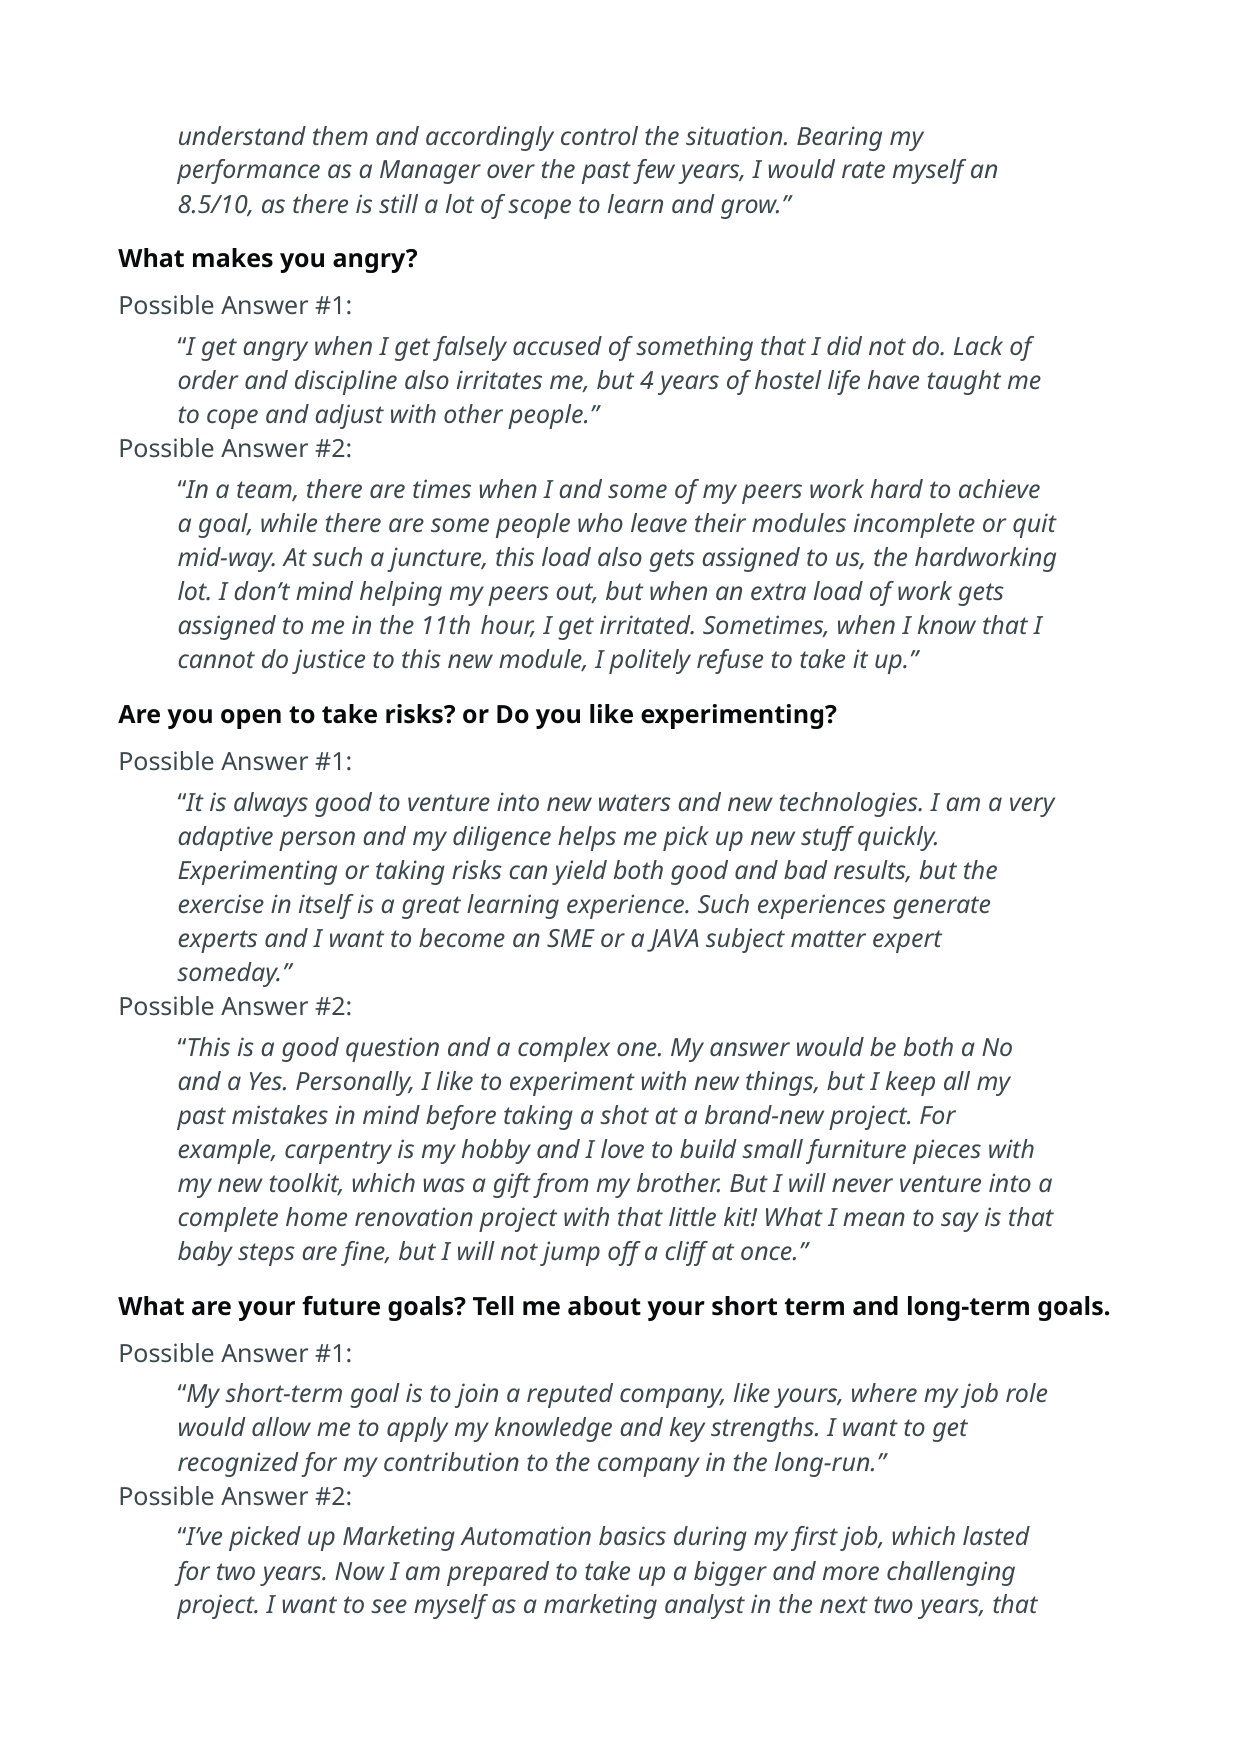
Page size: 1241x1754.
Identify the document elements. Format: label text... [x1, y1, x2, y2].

text “My short-term goal is to join a reputed company, like yours, where my job role would allow me to apply my knowledge and key strengths. I want to get recognized for my contribution to the company in the long-run.” [177, 1376, 1063, 1478]
text “In a team, there are times when I and some of my peers work hard to achieve a goal, while there are some people who leave their modules incomplete or quit mid-way. At such a juncture, this load also gets assigned to us, the hardworking lot. I don’t mind helping my peers out, but when an extra load of work gets assigned to me in the 11th hour, I get irritated. Sometimes, when I know that I cannot do justice to this new module, I politely refuse to take it up.” [177, 472, 1063, 676]
text Possible Answer #1: [118, 743, 1122, 777]
text Possible Answer #2: [118, 1478, 1122, 1512]
text Possible Answer #2: [118, 988, 1122, 1023]
text “It is always good to venture into new waters and new technologies. I am a very adaptive person and my diligence helps me pick up new stuff quickly. Experimenting or taking risks can yield both good and bad results, but the exercise in itself is a great learning experience. Such experiences generate experts and I want to become an SME or a JAVA subject matter expert someday.” [177, 784, 1063, 988]
text Possible Answer #2: [118, 431, 1122, 465]
text “This is a good question and a complex one. My answer would be both a No and a Yes. Personally, I like to experiment with new things, but I keep all my past mistakes in mind before taking a shot at a brand-new project. For example, carpentry is my hobby and I love to build small furniture pieces with my new toolkit, which was a gift from my brother. But I will never venture into a complete home renovation project with that little kit! What I mean to say is that baby steps are fine, but I will not jump off a cliff at once.” [177, 1029, 1063, 1268]
subtitle What are your future goals? Tell me about your short term and long-term goals. [118, 1289, 1122, 1323]
subtitle What makes you angry? [118, 241, 1122, 275]
text “I’ve picked up Marketing Automation basics during my first job, which lasted for two years. Now I am prepared to take up a bigger and more challenging project. I want to see myself as a marketing analyst in the next two years, that [177, 1519, 1063, 1621]
text “I get angry when I get falsely accused of something that I did not do. Lack of order and discipline also irritates me, but 4 years of hostel life have taught me to cope and adjust with other people.” [177, 328, 1063, 431]
text Possible Answer #1: [118, 288, 1122, 322]
subtitle Are you open to take risks? or Do you like experimenting? [118, 697, 1122, 731]
text understand them and accordingly control the situation. Bearing my performance as a Manager over the past few years, I would rate myself an 8.5/10, as there is still a lot of scope to learn and grow.” [177, 118, 1063, 220]
text Possible Answer #1: [118, 1335, 1122, 1369]
